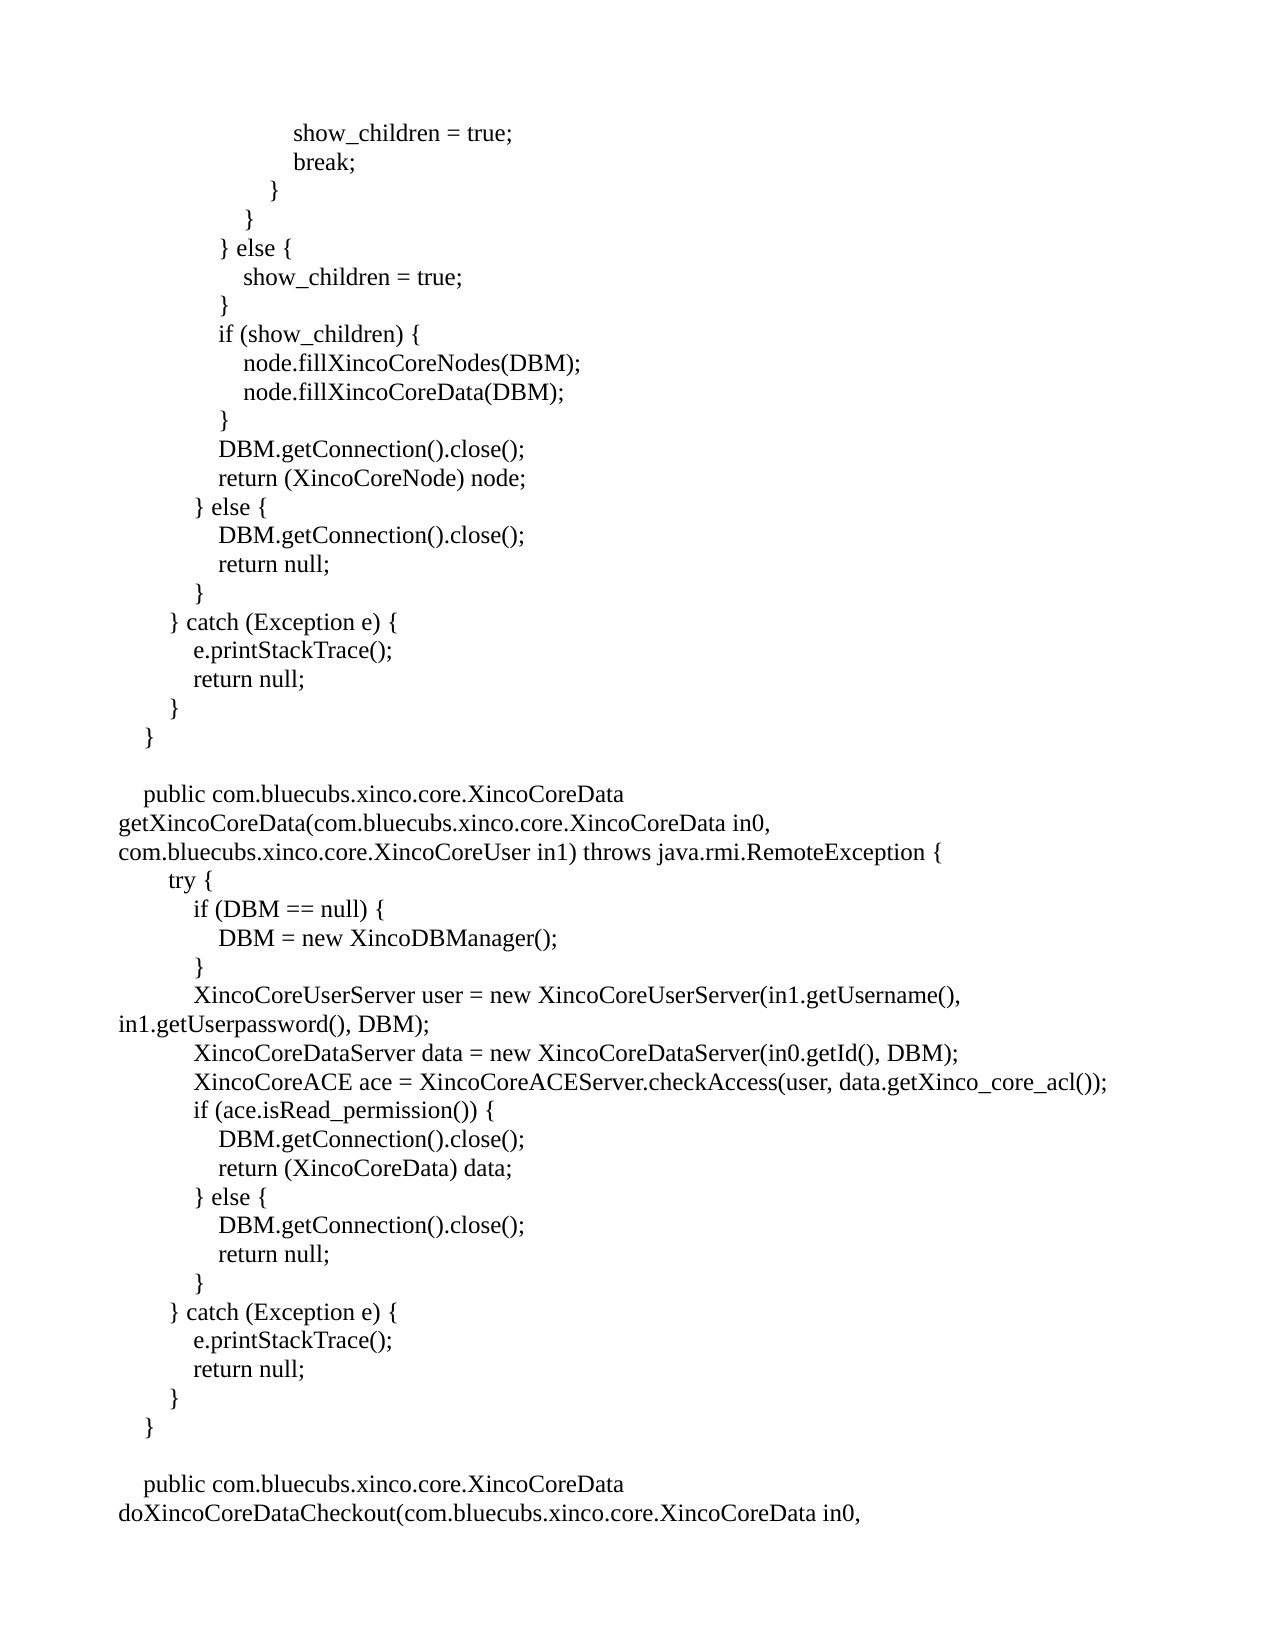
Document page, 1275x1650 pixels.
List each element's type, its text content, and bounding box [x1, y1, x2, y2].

text if (ace.isRead_permission()) { [118, 1096, 1157, 1124]
text node.fillXincoCoreNodes(DBM); [118, 348, 1157, 377]
text } [118, 1412, 1157, 1441]
text XincoCoreDataServer data = new XincoCoreDataServer(in0.getId(), DBM); [118, 1038, 1157, 1067]
text DBM.getConnection().close(); [118, 1124, 1157, 1153]
text DBM = new XincoDBManager(); [118, 923, 1157, 952]
text } else { [118, 492, 1157, 521]
text } else { [118, 1182, 1157, 1211]
text try { [118, 866, 1157, 894]
text } else { [118, 233, 1157, 262]
text } catch (Exception e) { [118, 1297, 1157, 1326]
text } [118, 693, 1157, 722]
text } [118, 722, 1157, 751]
text show_children = true; [118, 118, 1157, 147]
text e.printStackTrace(); [118, 636, 1157, 664]
text show_children = true; [118, 262, 1157, 291]
text } [118, 1383, 1157, 1412]
text return null; [118, 1354, 1157, 1383]
text DBM.getConnection().close(); [118, 1211, 1157, 1239]
text node.fillXincoCoreData(DBM); [118, 377, 1157, 406]
text } catch (Exception e) { [118, 607, 1157, 636]
text if (DBM == null) { [118, 894, 1157, 923]
text return null; [118, 1239, 1157, 1268]
text break; [118, 147, 1157, 176]
text if (show_children) { [118, 319, 1157, 348]
text return (XincoCoreData) data; [118, 1153, 1157, 1182]
text DBM.getConnection().close(); [118, 521, 1157, 549]
text e.printStackTrace(); [118, 1326, 1157, 1354]
text } [118, 952, 1157, 981]
text public com.bluecubs.xinco.core.XincoCoreData getXincoCoreData(com.bluecubs.xinco.core.XincoCoreData in0, com.bluecubs.xinco.core.XincoCoreUser in1) throws java.rmi.RemoteException { [118, 779, 1157, 866]
text return null; [118, 549, 1157, 578]
text public com.bluecubs.xinco.core.XincoCoreData doXincoCoreDataCheckout(com.bluecubs.xinco.core.XincoCoreData in0, [118, 1469, 1157, 1527]
text XincoCoreACE ace = XincoCoreACEServer.checkAccess(user, data.getXinco_core_acl()); [118, 1067, 1157, 1096]
text DBM.getConnection().close(); [118, 434, 1157, 463]
text } [118, 291, 1157, 319]
text return null; [118, 664, 1157, 693]
text } [118, 578, 1157, 607]
text } [118, 204, 1157, 233]
text } [118, 176, 1157, 204]
text return (XincoCoreNode) node; [118, 463, 1157, 492]
text } [118, 1268, 1157, 1297]
text } [118, 406, 1157, 434]
text XincoCoreUserServer user = new XincoCoreUserServer(in1.getUsername(), in1.getUserpassword(), DBM); [118, 981, 1157, 1038]
